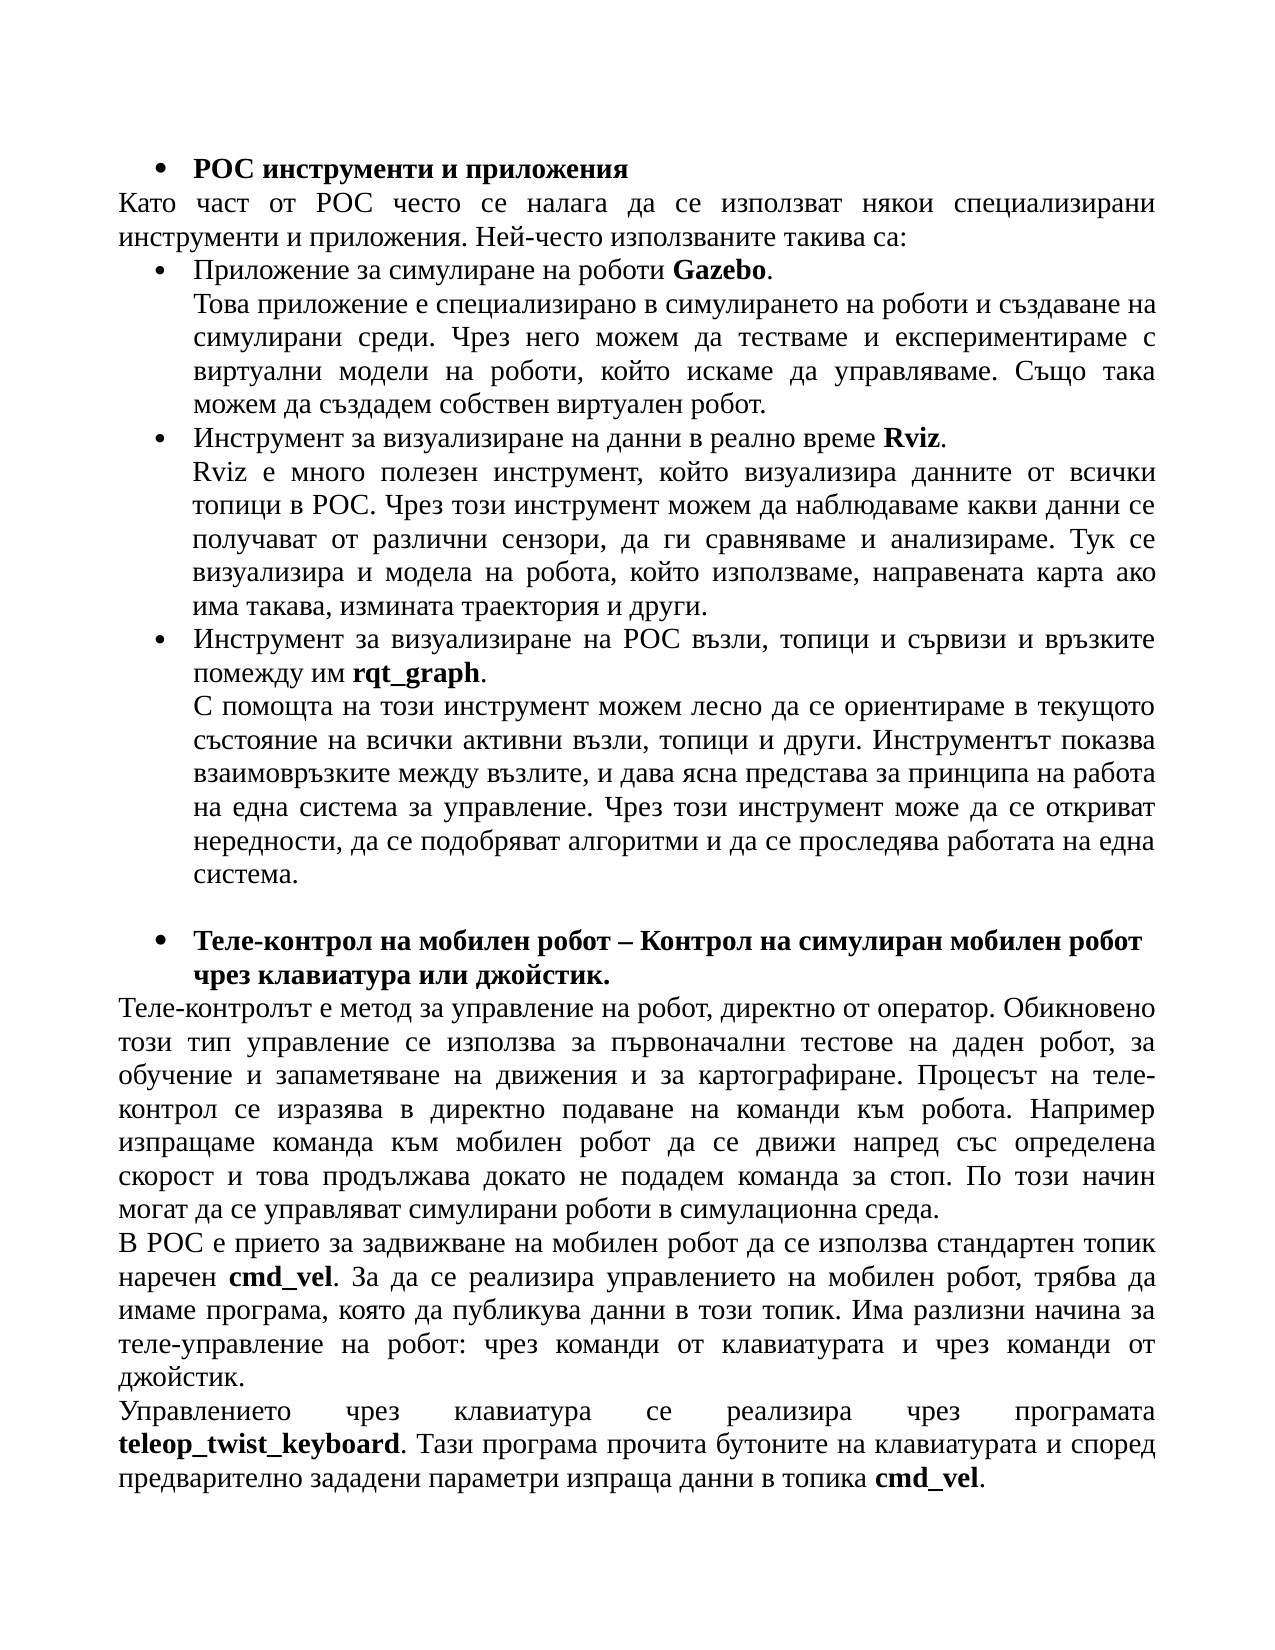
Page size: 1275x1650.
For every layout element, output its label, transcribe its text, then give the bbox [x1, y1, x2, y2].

text Rviz е много полезен инструмент, който визуализира данните от всички топици в РОС. Чрез този инструмент можем да наблюдаваме какви данни се получават от различни сензори, да ги сравняваме и анализираме. Тук се визуализира и модела на робота, който използваме, направената карта ако има такава, измината траектория и други. [192, 454, 1157, 621]
text Като част от РОС често се налага да се използват някои специализирани инструменти и приложения. Ней-често използваните такива са: [118, 185, 1157, 252]
text Управлението чрез клавиатура се реализира чрез програмата teleop_twist_keyboard. Тази програма прочита бутоните на клавиатурата и според предварително зададени параметри изпраща данни в топика cmd_vel. [118, 1393, 1157, 1493]
text С помощта на този инструмент можем лесно да се ориентираме в текущото състояние на всички активни възли, топици и други. Инструментът показва взаимовръзките между възлите, и дава ясна представа за принципа на работа на една система за управление. Чрез този инструмент може да се откриват нередности, да се подобряват алгоритми и да се проследява работата на една система. [193, 688, 1157, 890]
list Инструмент за визуализиране на РОС възли, топици и сървизи и връзките помежду им rqt_graph. [156, 621, 1157, 688]
list РОС инструменти и приложения [156, 152, 1157, 185]
list Теле-контрол на мобилен робот – Контрол на симулиран мобилен робот чрез клавиатура или джойстик. [156, 923, 1157, 990]
text В РОС е прието за задвижване на мобилен робот да се използва стандартен топик наречен cmd_vel. За да се реализира управлението на мобилен робот, трябва да имаме програма, която да публикува данни в този топик. Има разлизни начина за теле-управление на робот: чрез команди от клавиатурата и чрез команди от джойстик. [118, 1225, 1157, 1393]
text Теле-контролът е метод за управление на робот, директно от оператор. Обикновено този тип управление се използва за първоначални тестове на даден робот, за обучение и запаметяване на движения и за картографиране. Процесът на теле-контрол се изразява в директно подаване на команди към робота. Например изпращаме команда към мобилен робот да се движи напред със определена скорост и това продължава докато не подадем команда за стоп. По този начин могат да се управляват симулирани роботи в симулационна среда. [118, 990, 1157, 1225]
list Приложение за симулиране на роботи Gazebo. [156, 252, 1157, 286]
list Инструмент за визуализиране на данни в реално време Rviz. [156, 420, 1157, 454]
text Това приложение е специализирано в симулирането на роботи и създаване на симулирани среди. Чрез него можем да тестваме и експериментираме с виртуални модели на роботи, който искаме да управляваме. Също така можем да създадем собствен виртуален робот. [193, 286, 1157, 420]
